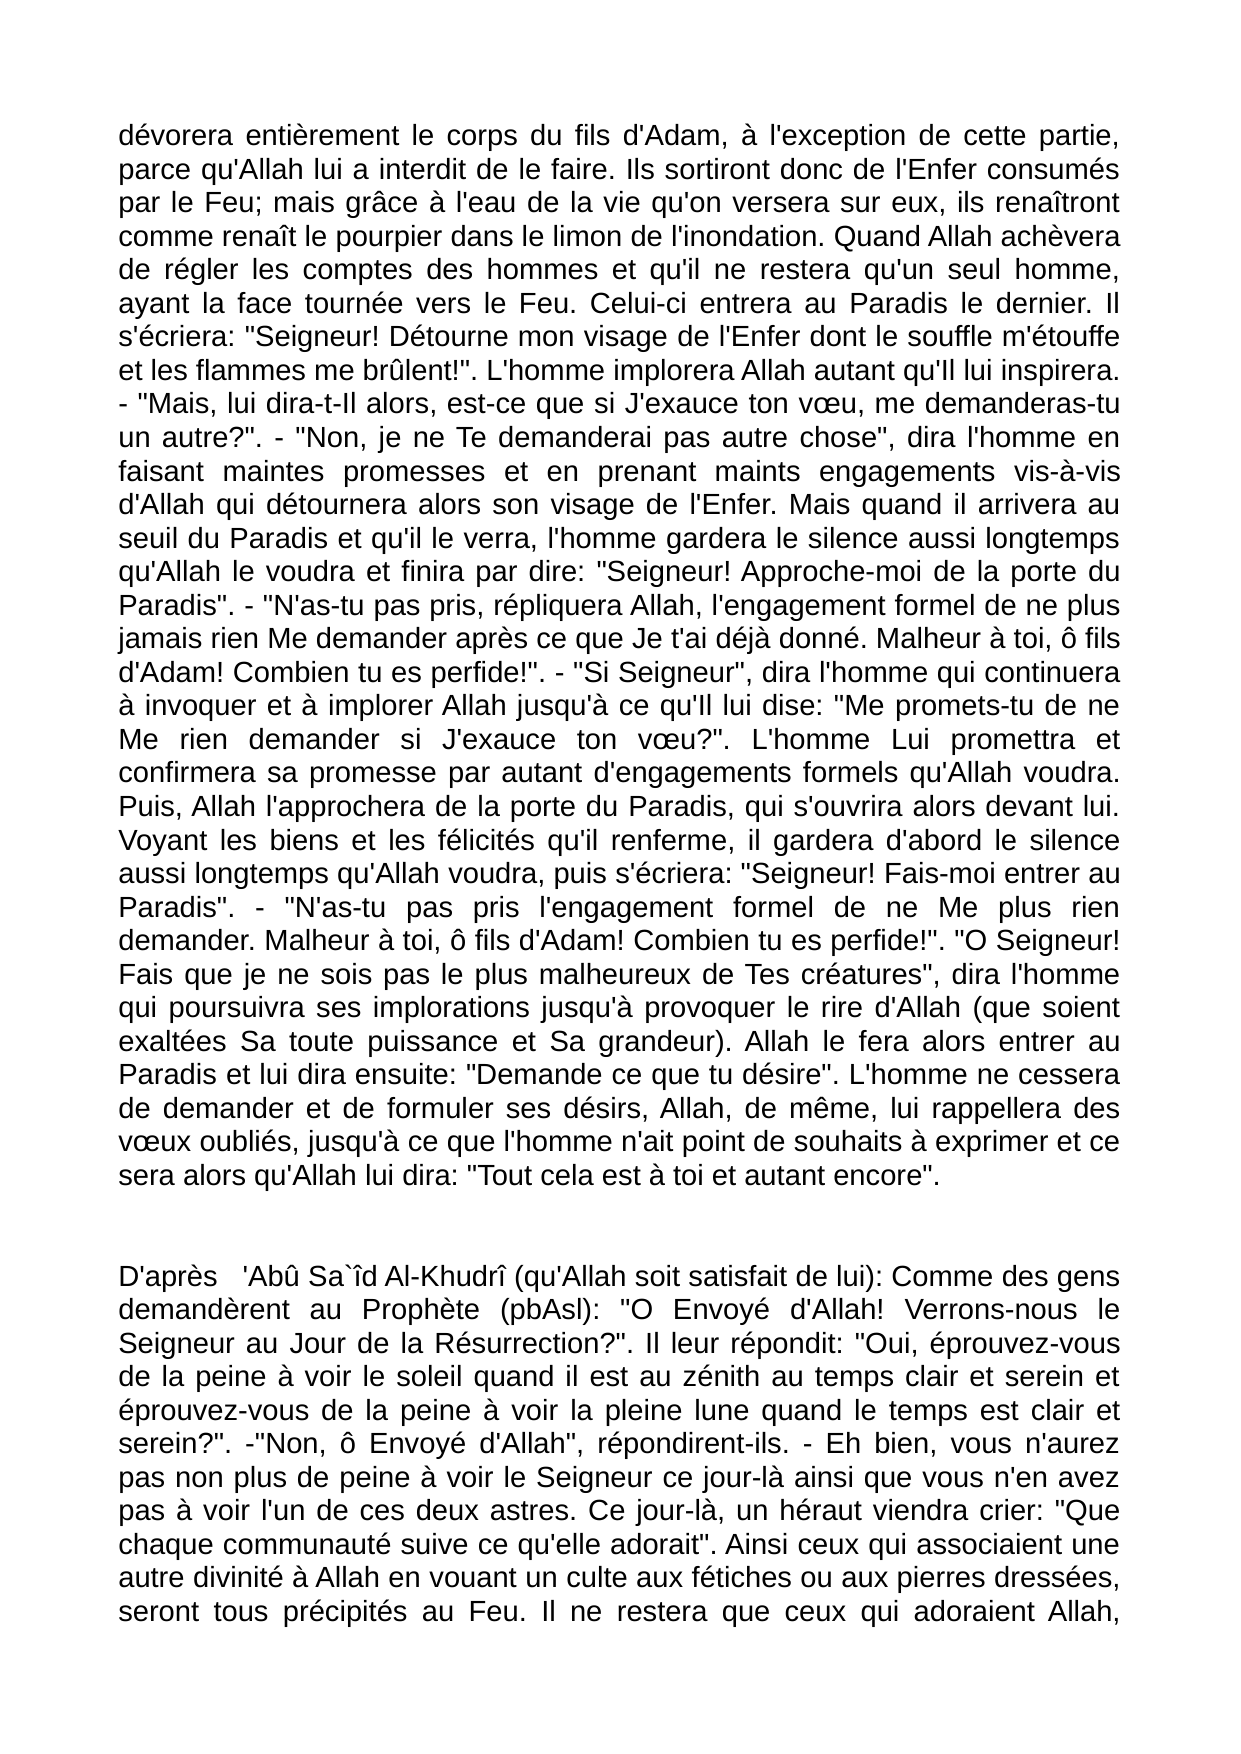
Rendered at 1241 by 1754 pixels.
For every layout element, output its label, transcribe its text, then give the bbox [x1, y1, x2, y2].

text D'après 'Abû Sa`îd Al-Khudrî (qu'Allah soit satisfait de lui): Comme des gens demandèrent au Prophète (pbAsl): "O Envoyé d'Allah! Verrons-nous le Seigneur au Jour de la Résurrection?". Il leur répondit: "Oui, éprouvez-vous de la peine à voir le soleil quand il est au zénith au temps clair et serein et éprouvez-vous de la peine à voir la pleine lune quand le temps est clair et serein?". -"Non, ô Envoyé d'Allah", répondirent-ils. - Eh bien, vous n'aurez pas non plus de peine à voir le Seigneur ce jour-là ainsi que vous n'en avez pas à voir l'un de ces deux astres. Ce jour-là, un héraut viendra crier: "Que chaque communauté suive ce qu'elle adorait". Ainsi ceux qui associaient une autre divinité à Allah en vouant un culte aux fétiches ou aux pierres dressées, seront tous précipités au Feu. Il ne restera que ceux qui adoraient Allah, [118, 1258, 1122, 1627]
text dévorera entièrement le corps du fils d'Adam, à l'exception de cette partie, parce qu'Allah lui a interdit de le faire. Ils sortiront donc de l'Enfer consumés par le Feu; mais grâce à l'eau de la vie qu'on versera sur eux, ils renaîtront comme renaît le pourpier dans le limon de l'inondation. Quand Allah achèvera de régler les comptes des hommes et qu'il ne restera qu'un seul homme, ayant la face tournée vers le Feu. Celui-ci entrera au Paradis le dernier. Il s'écriera: "Seigneur! Détourne mon visage de l'Enfer dont le souffle m'étouffe et les flammes me brûlent!". L'homme implorera Allah autant qu'Il lui inspirera. - "Mais, lui dira-t-Il alors, est-ce que si J'exauce ton vœu, me demanderas-tu un autre?". - "Non, je ne Te demanderai pas autre chose", dira l'homme en faisant maintes promesses et en prenant maints engagements vis-à-vis d'Allah qui détournera alors son visage de l'Enfer. Mais quand il arrivera au seuil du Paradis et qu'il le verra, l'homme gardera le silence aussi longtemps qu'Allah le voudra et finira par dire: "Seigneur! Approche-moi de la porte du Paradis". - "N'as-tu pas pris, répliquera Allah, l'engagement formel de ne plus jamais rien Me demander après ce que Je t'ai déjà donné. Malheur à toi, ô fils d'Adam! Combien tu es perfide!". - "Si Seigneur", dira l'homme qui continuera à invoquer et à implorer Allah jusqu'à ce qu'Il lui dise: "Me promets-tu de ne Me rien demander si J'exauce ton vœu?". L'homme Lui promettra et confirmera sa promesse par autant d'engagements formels qu'Allah voudra. Puis, Allah l'approchera de la porte du Paradis, qui s'ouvrira alors devant lui. Voyant les biens et les félicités qu'il renferme, il gardera d'abord le silence aussi longtemps qu'Allah voudra, puis s'écriera: "Seigneur! Fais-moi entrer au Paradis". - "N'as-tu pas pris l'engagement formel de ne Me plus rien demander. Malheur à toi, ô fils d'Adam! Combien tu es perfide!". "O Seigneur! Fais que je ne sois pas le plus malheureux de Tes créatures", dira l'homme qui poursuivra ses implorations jusqu'à provoquer le rire d'Allah (que soient exaltées Sa toute puissance et Sa grandeur). Allah le fera alors entrer au Paradis et lui dira ensuite: "Demande ce que tu désire". L'homme ne cessera de demander et de formuler ses désirs, Allah, de même, lui rappellera des vœux oubliés, jusqu'à ce que l'homme n'ait point de souhaits à exprimer et ce sera alors qu'Allah lui dira: "Tout cela est à toi et autant encore". [118, 118, 1122, 1191]
